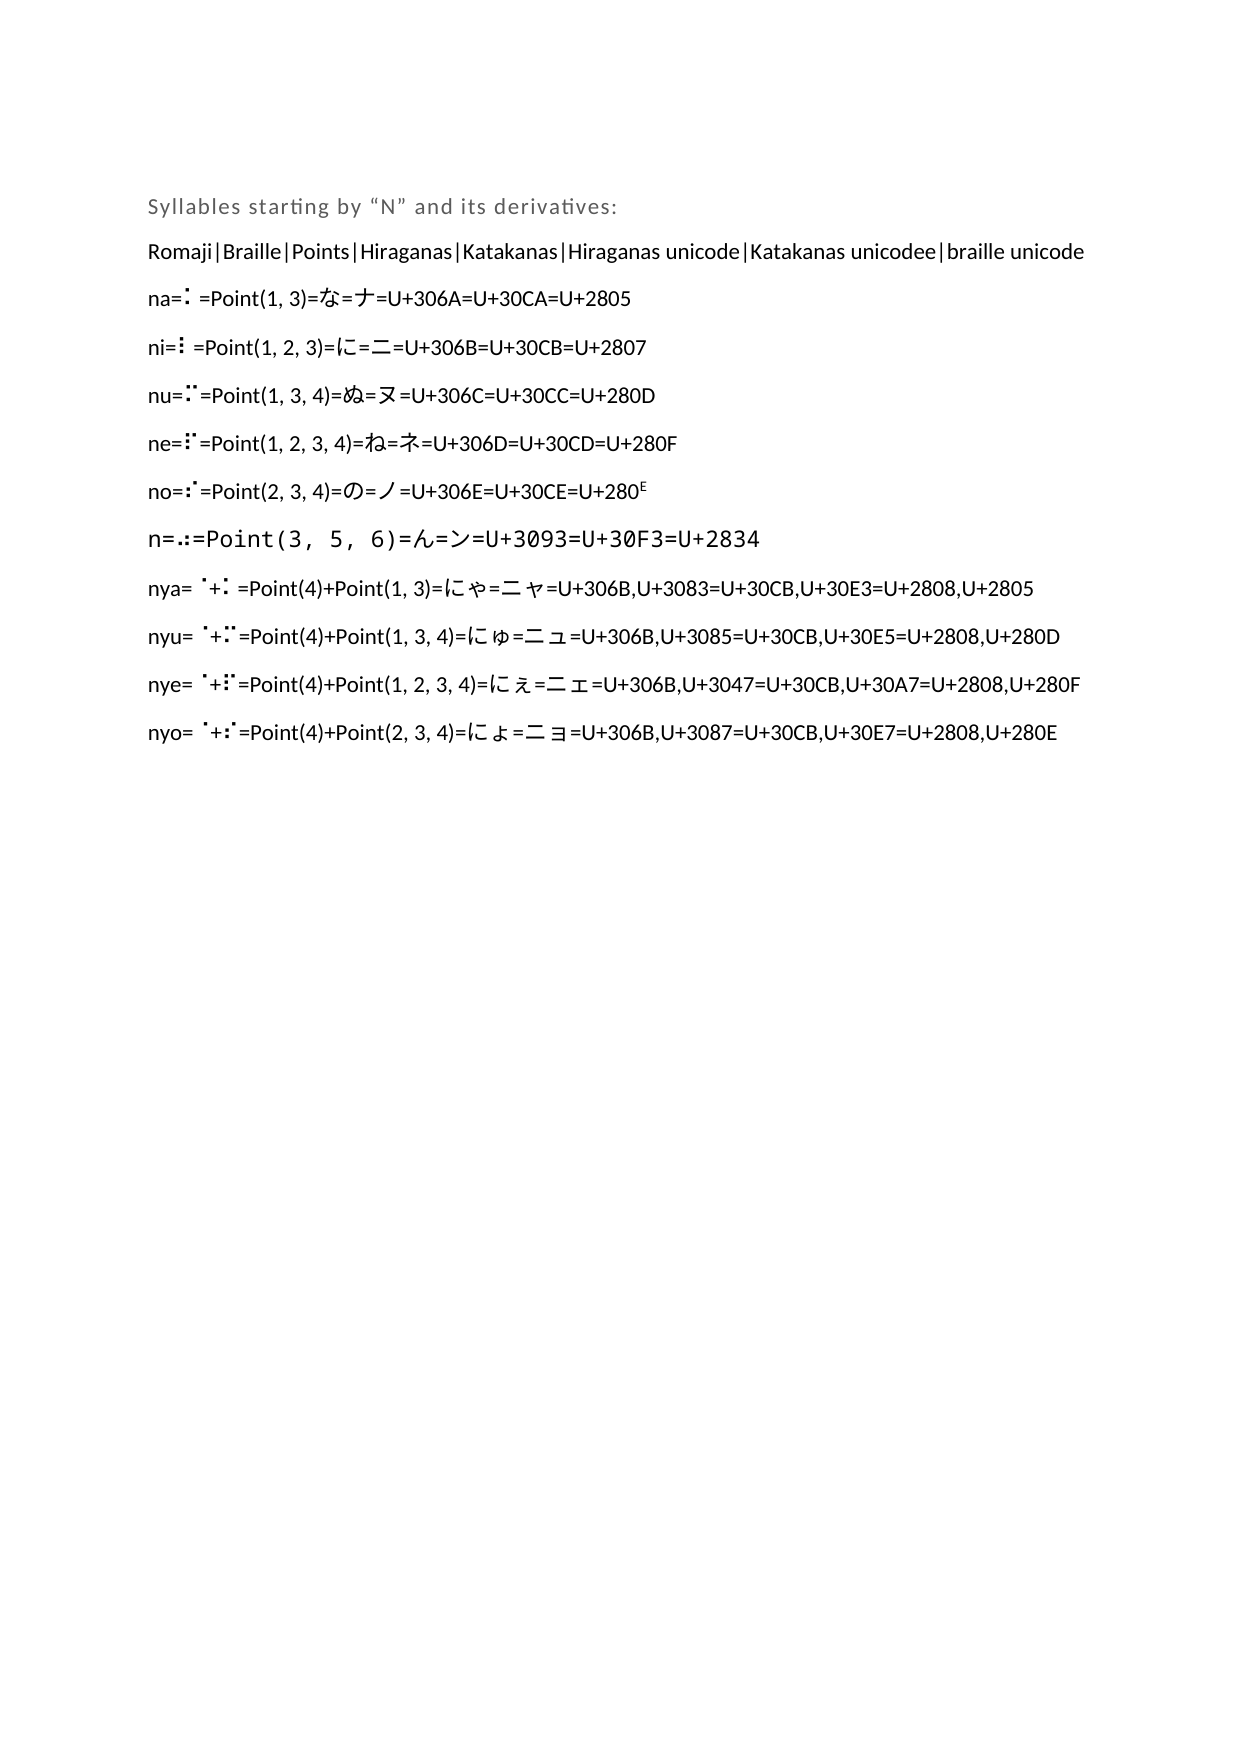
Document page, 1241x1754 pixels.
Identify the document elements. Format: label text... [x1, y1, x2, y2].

text nyu=⠈+⠍=Point(4)+Point(1, 3, 4)=にゅ=ニュ=U+306B,U+3085=U+30CB,U+30E5=U+2808,U+280D [148, 620, 1093, 651]
text Romaji|Braille|Points|Hiraganas|Katakanas|Hiraganas unicode|Katakanas unicodee|braille unicode [148, 237, 1093, 265]
text nye=⠈+⠏=Point(4)+Point(1, 2, 3, 4)=にぇ=ニェ=U+306B,U+3047=U+30CB,U+30A7=U+2808,U+280F [148, 668, 1093, 699]
text no=⠎=Point(2, 3, 4)=の=ノ=U+306E=U+30CE=U+280E [148, 475, 1093, 506]
text nya=⠈+⠅=Point(4)+Point(1, 3)=にゃ=ニャ=U+306B,U+3083=U+30CB,U+30E3=U+2808,U+2805 [148, 572, 1093, 603]
text ne=⠏=Point(1, 2, 3, 4)=ね=ネ=U+306D=U+30CD=U+280F [148, 427, 1093, 458]
text ni=⠇=Point(1, 2, 3)=に=ニ=U+306B=U+30CB=U+2807 [148, 331, 1093, 362]
text n=⠴=Point(3, 5, 6)=ん=ン=U+3093=U+30F3=U+2834 [148, 523, 1093, 555]
text Syllables starting by “N” and its derivatives: [148, 192, 1093, 221]
text na=⠅=Point(1, 3)=な=ナ=U+306A=U+30CA=U+2805 [148, 282, 1093, 313]
text nu=⠍=Point(1, 3, 4)=ぬ=ヌ=U+306C=U+30CC=U+280D [148, 379, 1093, 410]
text nyo=⠈+⠎=Point(4)+Point(2, 3, 4)=にょ=ニョ=U+306B,U+3087=U+30CB,U+30E7=U+2808,U+280E [148, 716, 1093, 748]
